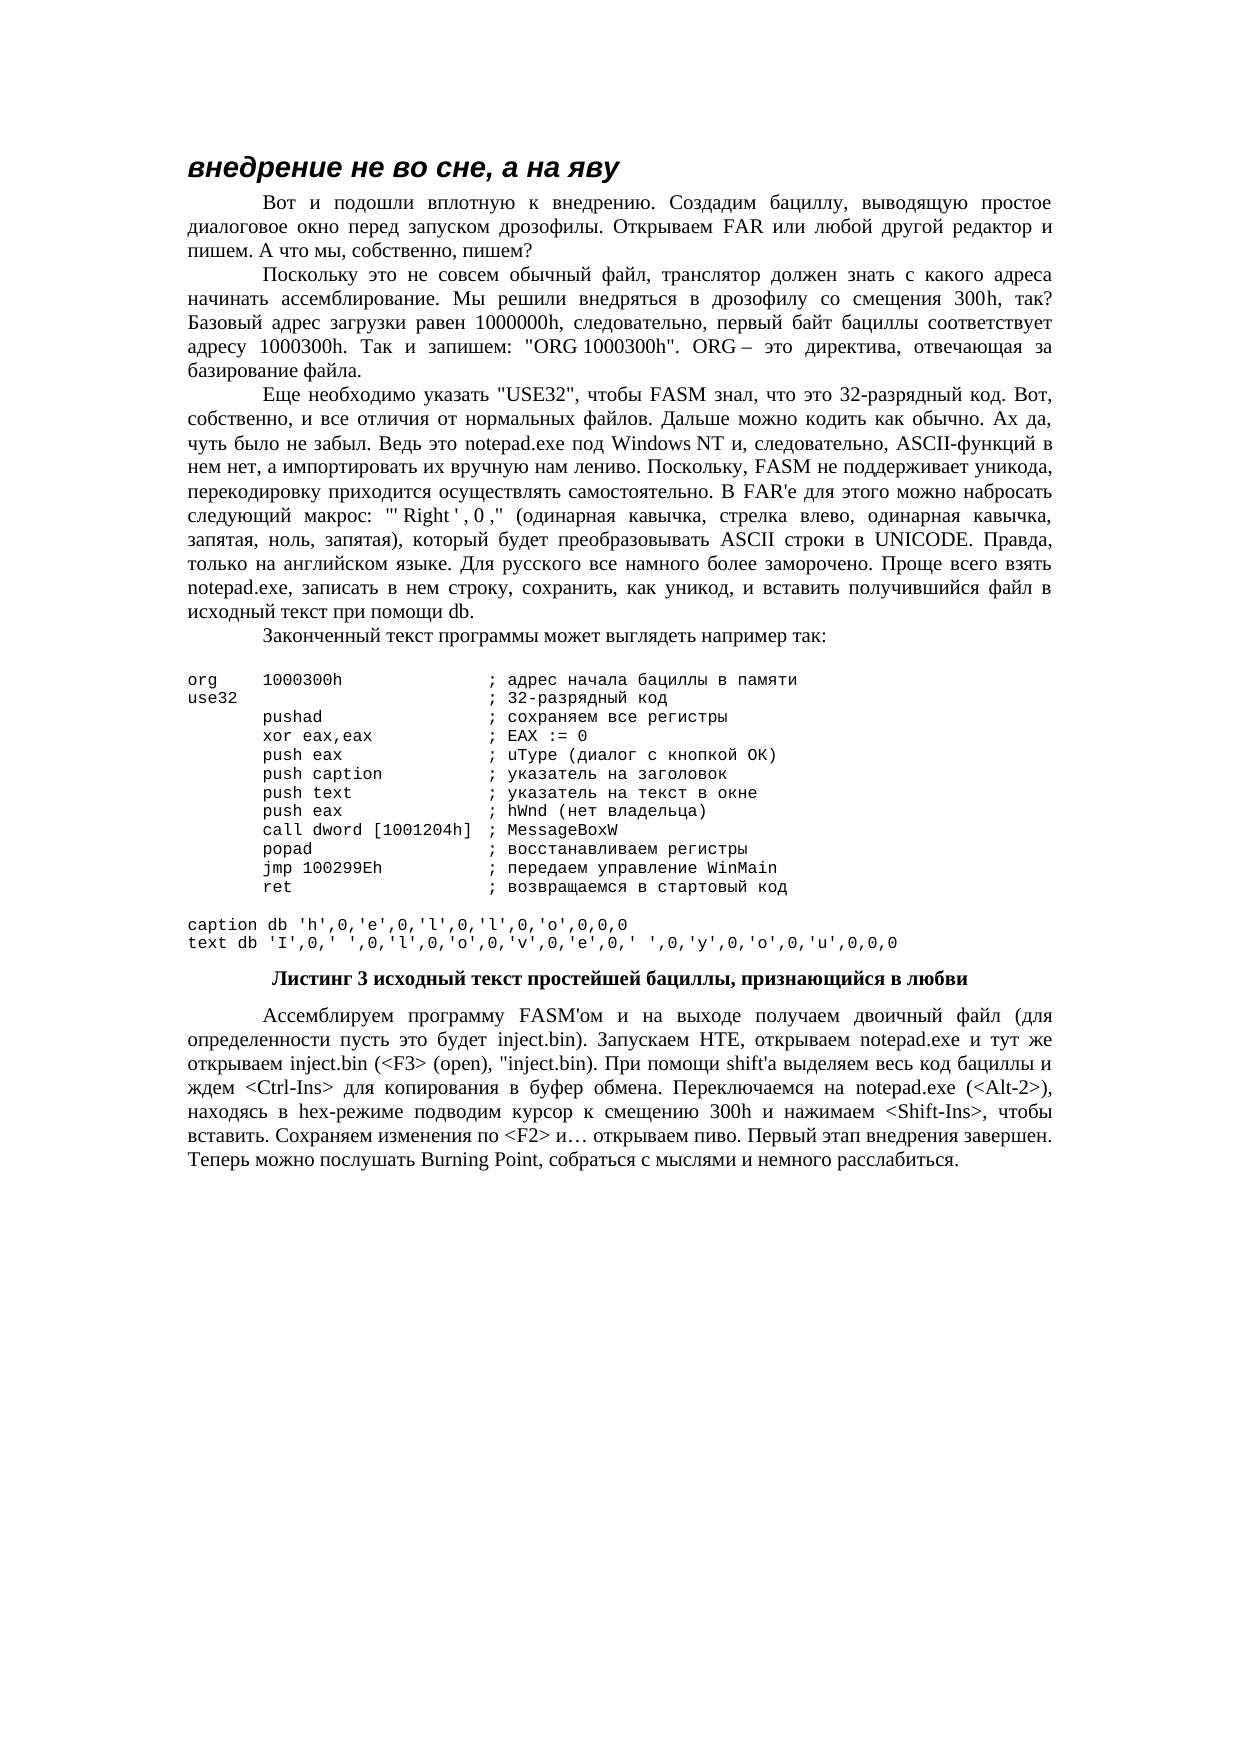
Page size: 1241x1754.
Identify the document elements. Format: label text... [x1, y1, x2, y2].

text org 1000300h ; адрес начала бациллы в памяти [187, 671, 1053, 690]
text use32 ; 32-разрядный код [187, 690, 1053, 709]
text call dword [1001204h] ; MessageBoxW [187, 822, 1053, 841]
text Ассемблируем программу FASM'ом и на выходе получаем двоичный файл (для определенности пусть это будет inject.bin). Запускаем HTE, открываем notepad.exe и тут же открываем inject.bin (<F3> (open), "inject.bin). При помощи shift'а выделяем весь код бациллы и ждем <Ctrl-Ins> для копирования в буфер обмена. Переключаемся на notepad.exe (<Alt-2>), находясь в hex-режиме подводим курсор к смещению 300h и нажимаем <Shift-Ins>, чтобы вставить. Сохраняем изменения по <F2> и… открываем пиво. Первый этап внедрения завершен. Теперь можно послушать Burning Point, собраться с мыслями и немного расслабиться. [187, 1003, 1053, 1171]
text pushad ; сохраняем все регистры [187, 709, 1053, 728]
text text db 'I',0,' ',0,'l',0,'o',0,'v',0,'e',0,' ',0,'y',0,'o',0,'u',0,0,0 [187, 935, 1053, 954]
text Листинг 3 исходный текст простейшей бациллы, признающийся в любви [187, 966, 1053, 990]
text push text ; указатель на текст в окне [187, 784, 1053, 803]
text ret ; возвращаемся в стартовый код [187, 878, 1053, 897]
text caption db 'h',0,'e',0,'l',0,'l',0,'o',0,0,0 [187, 916, 1053, 935]
text xor eax,eax ; EAX := 0 [187, 728, 1053, 746]
text push caption ; указатель на заголовок [187, 765, 1053, 784]
text push eax ; uType (диалог с кнопкой ОК) [187, 746, 1053, 765]
text popad ; восстанавливаем регистры [187, 841, 1053, 859]
text Еще необходимо указать "USE32", чтобы FASM знал, что это 32-разрядный код. Вот, собственно, и все отличия от нормальных файлов. Дальше можно кодить как обычно. Ах да, чуть было не забыл. Ведь это notepad.exe под Windows NT и, следовательно, ASCII-функций в нем нет, а импортировать их вручную нам лениво. Поскольку, FASM не поддерживает уникода, перекодировку приходится осуществлять самостоятельно. В FAR'е для этого можно набросать следующий макрос: "' Right ' , 0 ," (одинарная кавычка, стрелка влево, одинарная кавычка, запятая, ноль, запятая), который будет преобразовывать ASCII строки в UNICODE. Правда, только на английском языке. Для русского все намного более заморочено. Проще всего взять notepad.exe, записать в нем строку, сохранить, как уникод, и вставить получившийся файл в исходный текст при помощи db. [187, 382, 1053, 623]
text Вот и подошли вплотную к внедрению. Создадим бациллу, выводящую простое диалоговое окно перед запуском дрозофилы. Открываем FAR или любой другой редактор и пишем. А что мы, собственно, пишем? [187, 190, 1053, 262]
text Законченный текст программы может выглядеть например так: [187, 623, 1053, 647]
subtitle внедрение не во сне, а на яву [187, 150, 1053, 183]
text Поскольку это не совсем обычный файл, транслятор должен знать с какого адреса начинать ассемблирование. Мы решили внедряться в дрозофилу со смещения 300h, так? Базовый адрес загрузки равен 1000000h, следовательно, первый байт бациллы соответствует адресу 1000300h. Так и запишем: "ORG 1000300h". ORG – это директива, отвечающая за базирование файла. [187, 262, 1053, 382]
text push eax ; hWnd (нет владельца) [187, 803, 1053, 822]
text jmp 100299Eh ; передаем управление WinMain [187, 859, 1053, 878]
